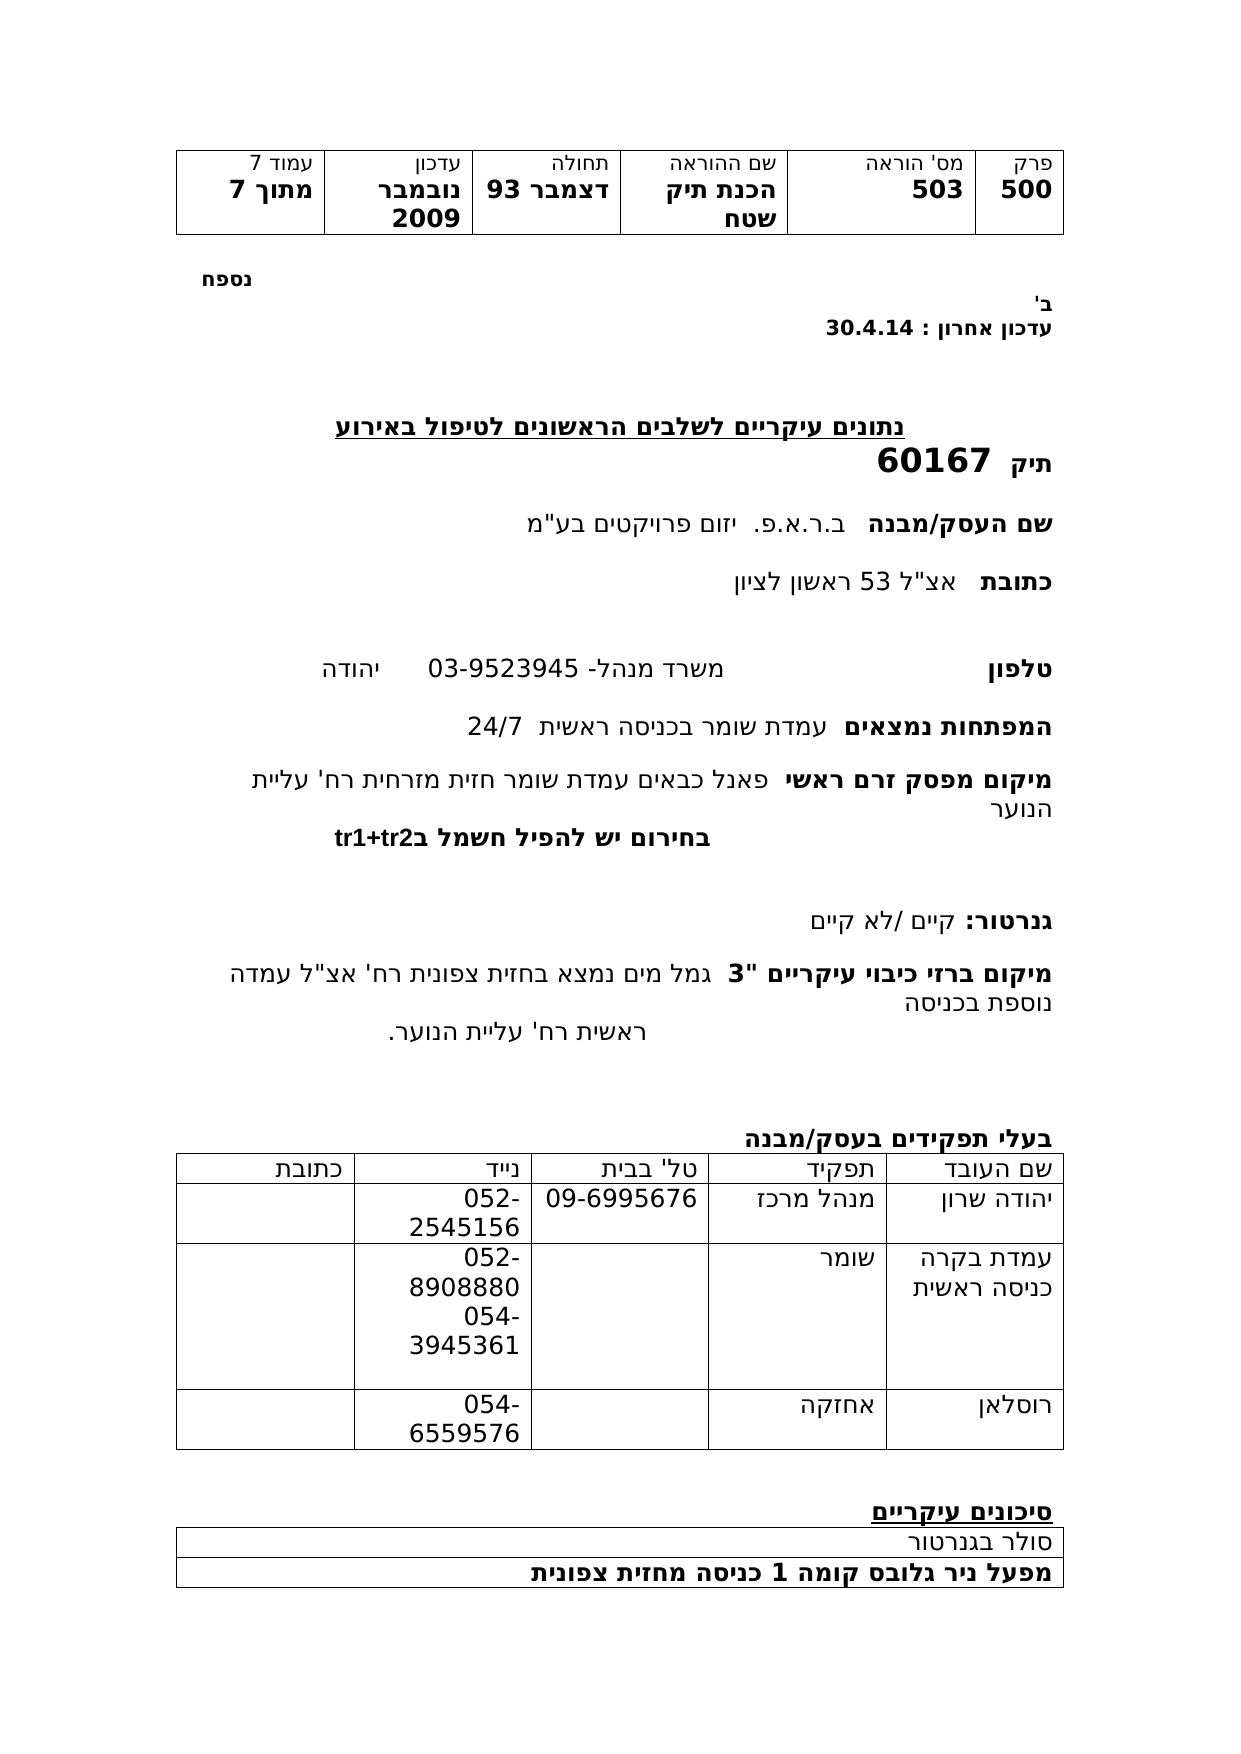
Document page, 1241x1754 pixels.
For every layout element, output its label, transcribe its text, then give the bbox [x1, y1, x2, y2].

table_cell [177, 1390, 354, 1448]
text ראשית רח' עליית הנוער. [187, 1018, 1053, 1047]
text גנרטור: קיים /לא קיים [187, 906, 1053, 935]
table_header עדכון נובמבר 2009 [325, 151, 472, 234]
table_cell שומר [709, 1244, 886, 1389]
table_header תפקיד [709, 1154, 886, 1183]
table_cell מנהל מרכז [709, 1184, 886, 1243]
table_cell אחזקה [709, 1390, 886, 1448]
table_header מס' הוראה 503 [788, 151, 975, 234]
text טלפון משרד מנהל- 03-9523945 יהודה [187, 654, 1053, 683]
text נתונים עיקריים לשלבים הראשונים לטיפול באירוע [187, 413, 1053, 442]
table_cell עמדת בקרה כניסה ראשית [887, 1244, 1063, 1389]
text מיקום מפסק זרם ראשי פאנל כבאים עמדת שומר חזית מזרחית רח' עליית הנוער [187, 765, 1053, 823]
table_cell 052-2545156 [355, 1184, 531, 1243]
text כתובת אצ"ל 53 ראשון לציון [187, 567, 1053, 596]
table_cell יהודה שרון [887, 1184, 1063, 1243]
table_header פרק 500 [976, 151, 1063, 234]
table_cell [532, 1390, 708, 1448]
table_cell 054-6559576 [355, 1390, 531, 1448]
table_cell מפעל ניר גלובס קומה 1 כניסה מחזית צפונית [177, 1558, 1063, 1587]
table_cell [177, 1184, 354, 1243]
table_cell 09-6995676 [532, 1184, 708, 1243]
table_cell רוסלאן [887, 1390, 1063, 1448]
table_header טל' בבית [532, 1154, 708, 1183]
table_header שם ההוראה הכנת תיק שטח [621, 151, 787, 234]
table_header סולר בגנרטור [177, 1528, 1063, 1557]
table_header תחולה דצמבר 93 [473, 151, 620, 234]
table_cell 052-8908880 054-3945361 [355, 1244, 531, 1389]
text עדכון אחרון : 30.4.14 [187, 316, 1053, 341]
text המפתחות נמצאים עמדת שומר בכניסה ראשית 24/7 [187, 712, 1053, 741]
text בחירום יש להפיל חשמל בtr1+tr2 [187, 823, 1053, 853]
table_header כתובת [177, 1154, 354, 1183]
table_cell [532, 1244, 708, 1389]
table_cell [177, 1244, 354, 1389]
text שם העסק/מבנה ב.ר.א.פ. יזום פרויקטים בע"מ [187, 509, 1053, 538]
table_header שם העובד [887, 1154, 1063, 1183]
text תיק 60167 [187, 442, 1053, 481]
table_header עמוד 7 מתוך 7 [177, 151, 324, 234]
table_header נייד [355, 1154, 531, 1183]
text סיכונים עיקריים [187, 1497, 1053, 1527]
text בעלי תפקידים בעסק/מבנה [187, 1124, 1053, 1153]
text מיקום ברזי כיבוי עיקריים "3 גמל מים נמצא בחזית צפונית רח' אצ"ל עמדה נוספת בכניסה [187, 959, 1053, 1018]
text נספח ב' [187, 263, 1053, 316]
